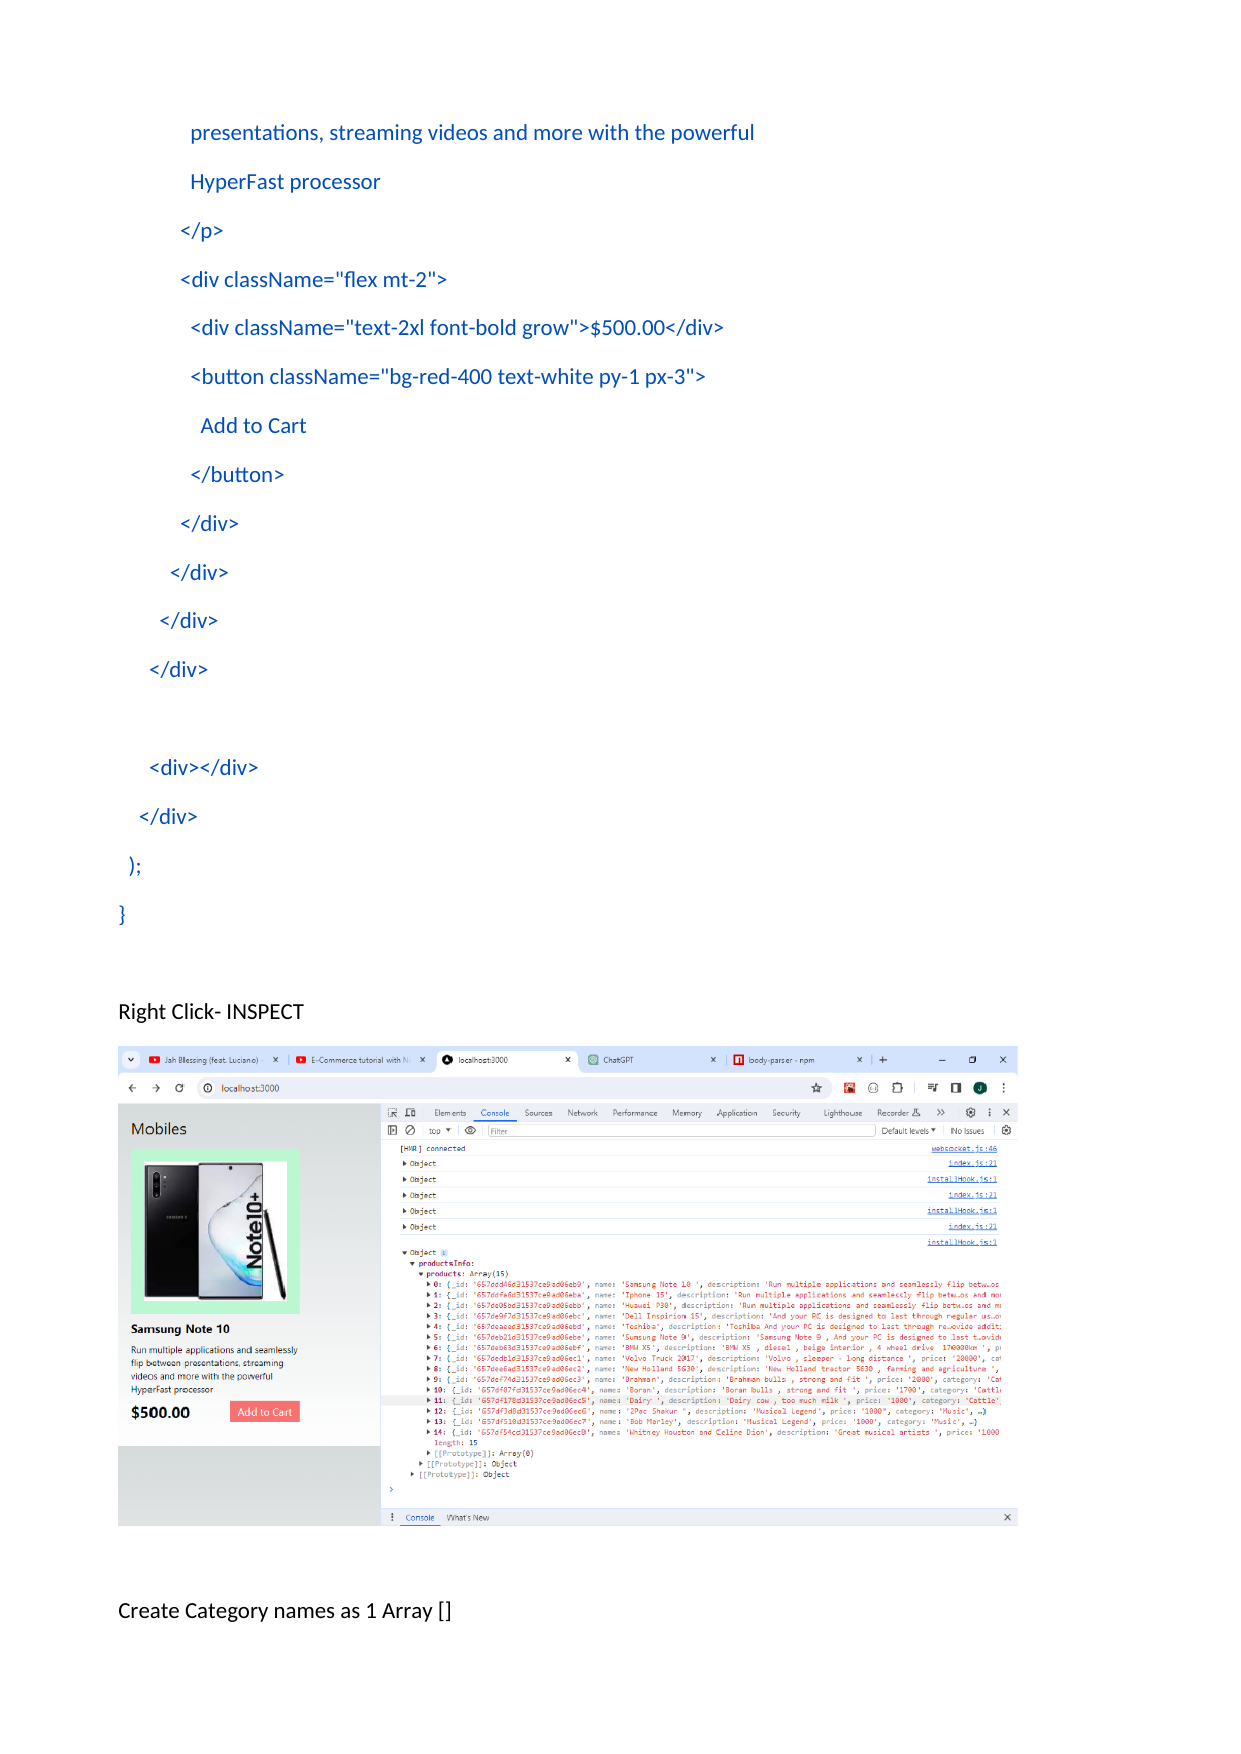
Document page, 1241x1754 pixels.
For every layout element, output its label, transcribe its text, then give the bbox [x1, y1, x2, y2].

text </div> [118, 509, 1122, 537]
text </div> [118, 607, 1122, 635]
text <button className="bg-red-400 text-white py-1 px-3"> [118, 362, 1122, 390]
text } [118, 900, 1122, 928]
text <div></div> [118, 753, 1122, 781]
text Create Category names as 1 Array [] [118, 1596, 1122, 1624]
text </div> [118, 558, 1122, 586]
text <div className="flex mt-2"> [118, 265, 1122, 293]
text <div className="text-2xl font-bold grow">$500.00</div> [118, 313, 1122, 342]
text HyperFast processor [118, 167, 1122, 195]
text </p> [118, 216, 1122, 244]
text </div> [118, 656, 1122, 683]
text </button> [118, 460, 1122, 488]
text Add to Cart [118, 411, 1122, 439]
text Right Click- INSPECT [118, 997, 1122, 1026]
text </div> [118, 802, 1122, 830]
text presentations, streaming videos and more with the powerful [118, 118, 1122, 146]
text ); [118, 851, 1122, 879]
